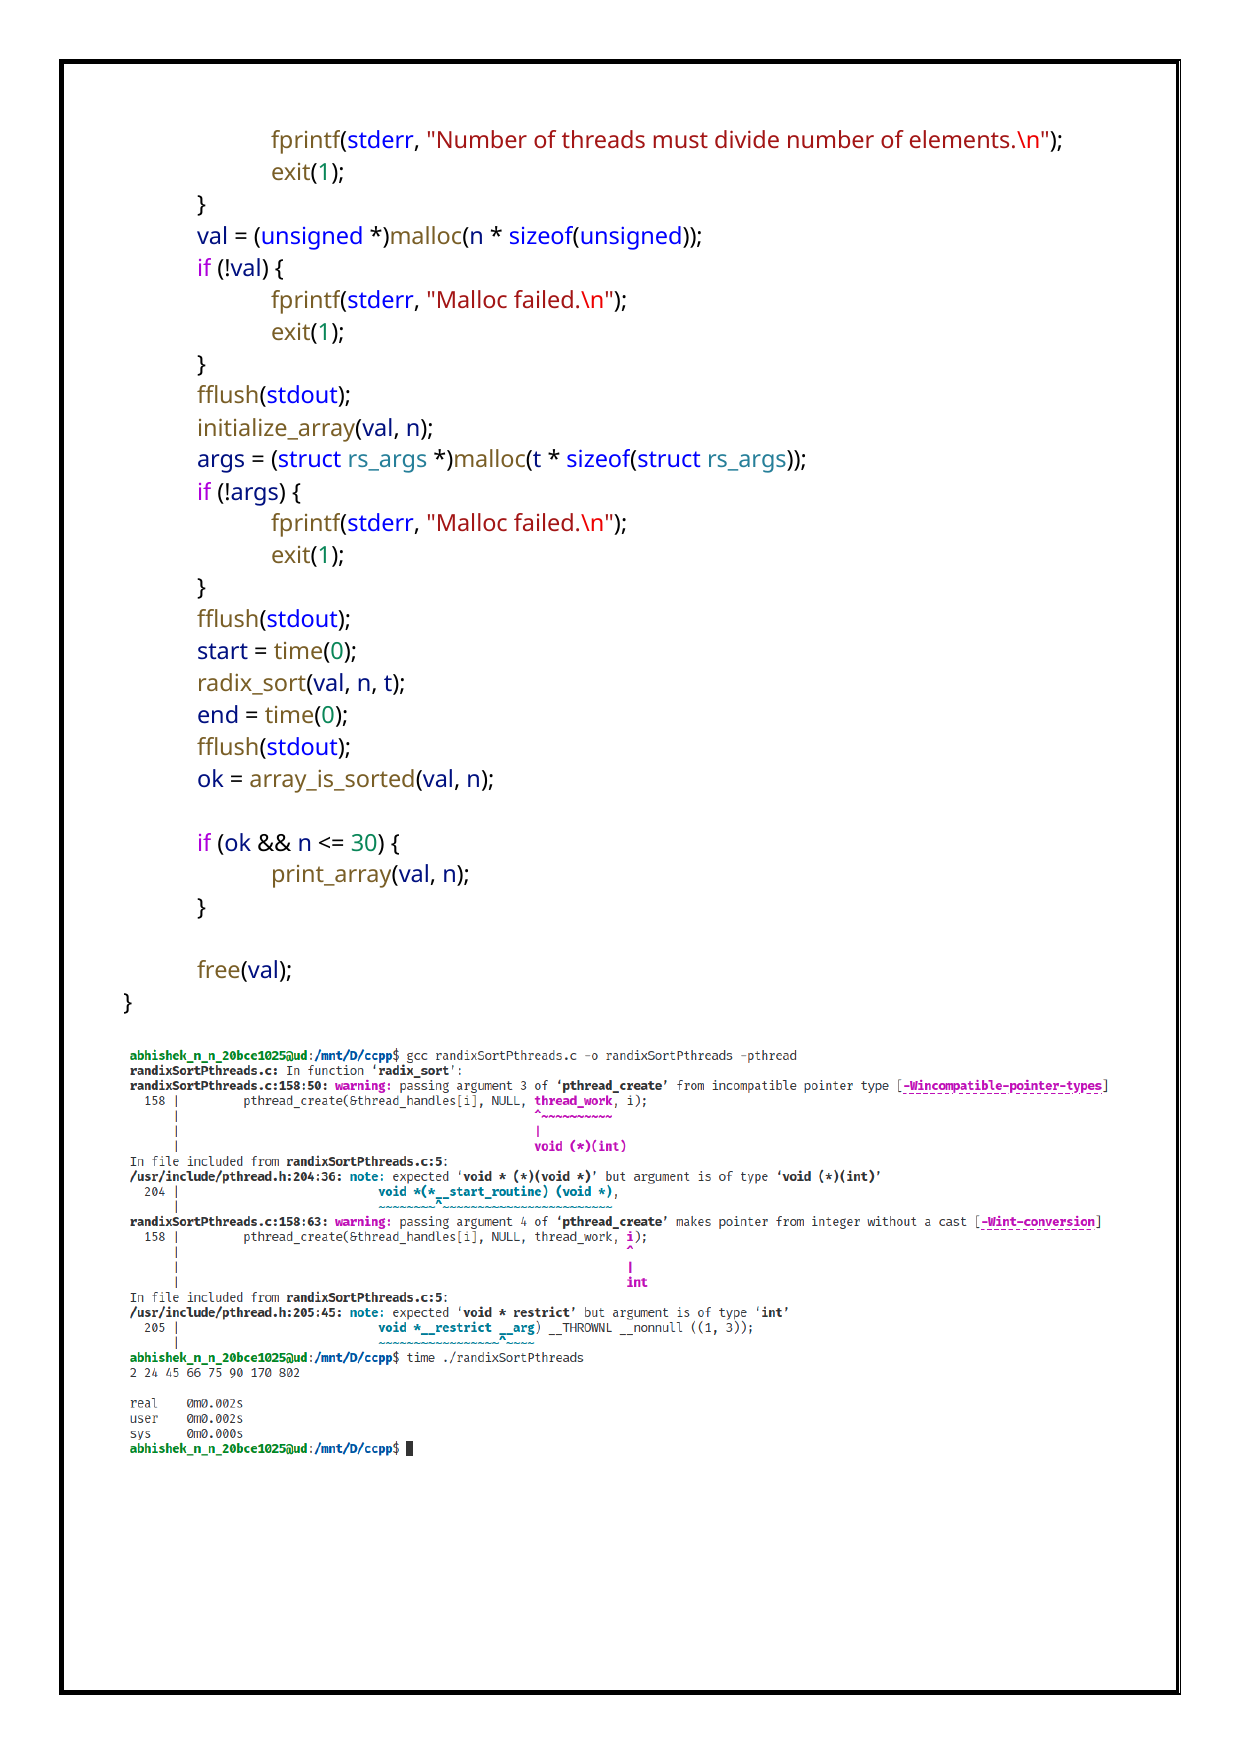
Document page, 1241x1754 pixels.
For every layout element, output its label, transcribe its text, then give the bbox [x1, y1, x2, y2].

text ok = array_is_sorted(val, n); [197, 763, 1117, 794]
text free(val); [197, 953, 1117, 985]
text } [197, 347, 1117, 379]
text fflush(stdout); [197, 379, 1117, 411]
text if (!args) { [197, 475, 1117, 507]
text exit(1); [271, 539, 1117, 571]
text end = time(0); [197, 699, 1117, 731]
text fprintf(stderr, "Malloc failed.\n"); [271, 507, 1117, 539]
text exit(1); [271, 315, 1117, 347]
text if (!val) { [197, 251, 1117, 283]
text radix_sort(val, n, t); [197, 667, 1117, 699]
text fprintf(stderr, "Malloc failed.\n"); [271, 283, 1117, 315]
text val = (unsigned *)malloc(n * sizeof(unsigned)); [197, 219, 1117, 251]
text if (ok && n <= 30) { [197, 826, 1117, 858]
text fprintf(stderr, "Number of threads must divide number of elements.\n"); [271, 123, 1117, 155]
text start = time(0); [197, 635, 1117, 667]
picture [123, 1048, 1118, 1456]
text } [197, 571, 1117, 603]
text exit(1); [271, 155, 1117, 187]
text fflush(stdout); [197, 603, 1117, 635]
text initialize_array(val, n); [197, 411, 1117, 443]
text args = (struct rs_args *)malloc(t * sizeof(struct rs_args)); [197, 443, 1117, 475]
text } [197, 890, 1117, 922]
text } [123, 985, 1117, 1017]
text fflush(stdout); [197, 731, 1117, 763]
text } [197, 187, 1117, 219]
text print_array(val, n); [271, 858, 1117, 890]
